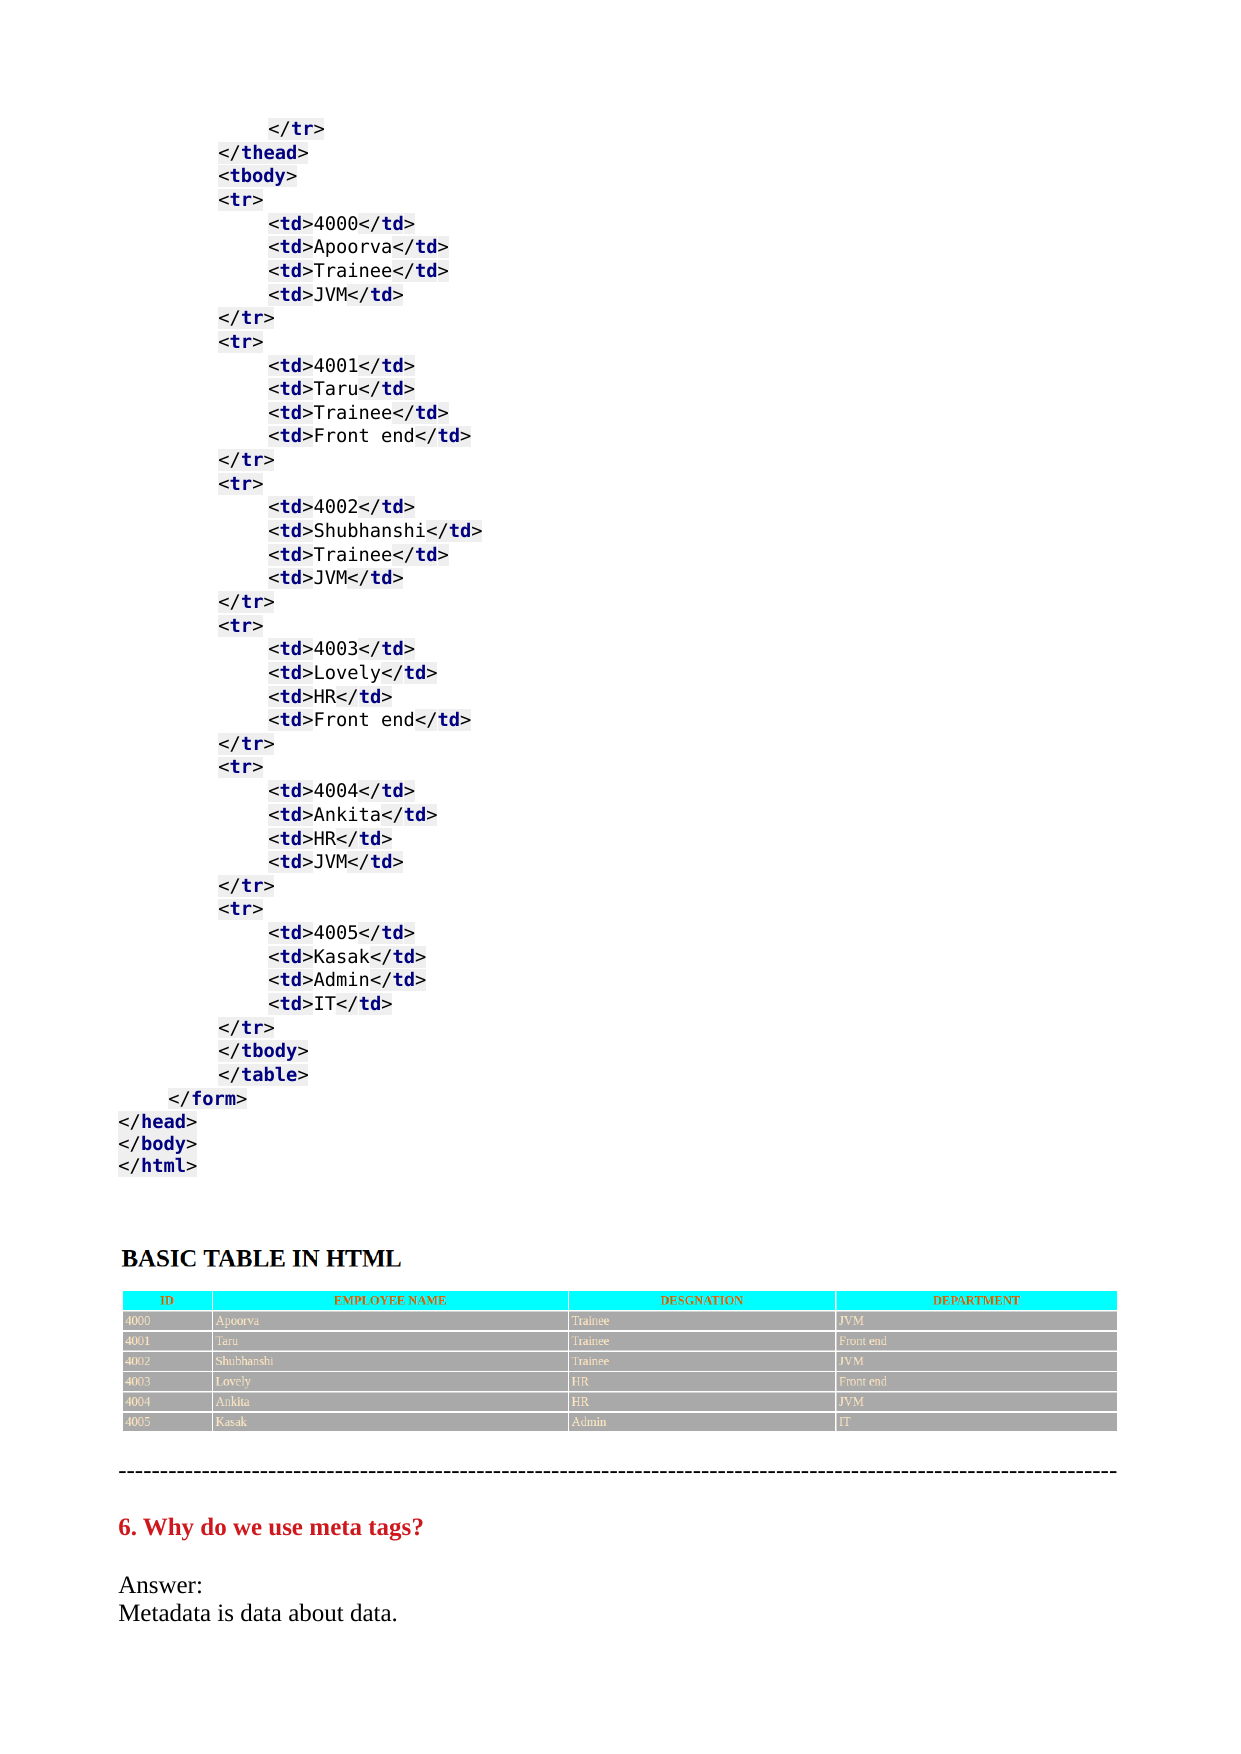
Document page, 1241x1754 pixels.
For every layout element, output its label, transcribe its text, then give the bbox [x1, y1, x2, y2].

text </tr> [118, 118, 1122, 142]
text <td>Front end</td> [118, 709, 1122, 733]
text </body> [118, 1133, 1122, 1155]
text <td>Kasak</td> [118, 946, 1122, 969]
text <td>4003</td> [118, 638, 1122, 662]
text <td>4001</td> [118, 354, 1122, 378]
text </head> [118, 1111, 1122, 1133]
text <tr> [118, 189, 1122, 213]
text ------------------------------------------------------------------------------------------------------------------------ [118, 1455, 1122, 1483]
text <td>Trainee</td> [118, 260, 1122, 284]
text Metadata is data about data. [118, 1598, 1122, 1627]
text 6. Why do we use meta tags? [118, 1512, 1122, 1541]
text <td>JVM</td> [118, 284, 1122, 307]
text </tr> [118, 875, 1122, 898]
text <td>Front end</td> [118, 426, 1122, 449]
text <td>4005</td> [118, 922, 1122, 946]
text <td>JVM</td> [118, 567, 1122, 591]
text </tr> [118, 733, 1122, 757]
text <td>Admin</td> [118, 969, 1122, 993]
text <tr> [118, 331, 1122, 354]
text </thead> [118, 142, 1122, 165]
text <td>Shubhanshi</td> [118, 520, 1122, 544]
text <td>4002</td> [118, 496, 1122, 520]
text <td>JVM</td> [118, 851, 1122, 875]
text <td>HR</td> [118, 827, 1122, 851]
text <td>Apoorva</td> [118, 236, 1122, 260]
text <td>Lovely</td> [118, 662, 1122, 686]
text </tr> [118, 449, 1122, 473]
text <td>4000</td> [118, 213, 1122, 236]
text <td>Trainee</td> [118, 544, 1122, 567]
text <tr> [118, 898, 1122, 922]
text <td>4004</td> [118, 780, 1122, 804]
text </tbody> [118, 1040, 1122, 1064]
text </html> [118, 1155, 1122, 1177]
text <tr> [118, 473, 1122, 496]
text </tr> [118, 591, 1122, 615]
text <tbody> [118, 165, 1122, 189]
text </tr> [118, 1017, 1122, 1040]
text <tr> [118, 757, 1122, 780]
text <td>Ankita</td> [118, 804, 1122, 827]
text <td>Trainee</td> [118, 402, 1122, 426]
text </form> [118, 1088, 1122, 1111]
picture [118, 1235, 1123, 1455]
text <tr> [118, 615, 1122, 638]
text </tr> [118, 307, 1122, 331]
text Answer: [118, 1570, 1122, 1598]
text <td>Taru</td> [118, 378, 1122, 402]
text </table> [118, 1064, 1122, 1088]
text <td>IT</td> [118, 993, 1122, 1017]
text <td>HR</td> [118, 686, 1122, 709]
